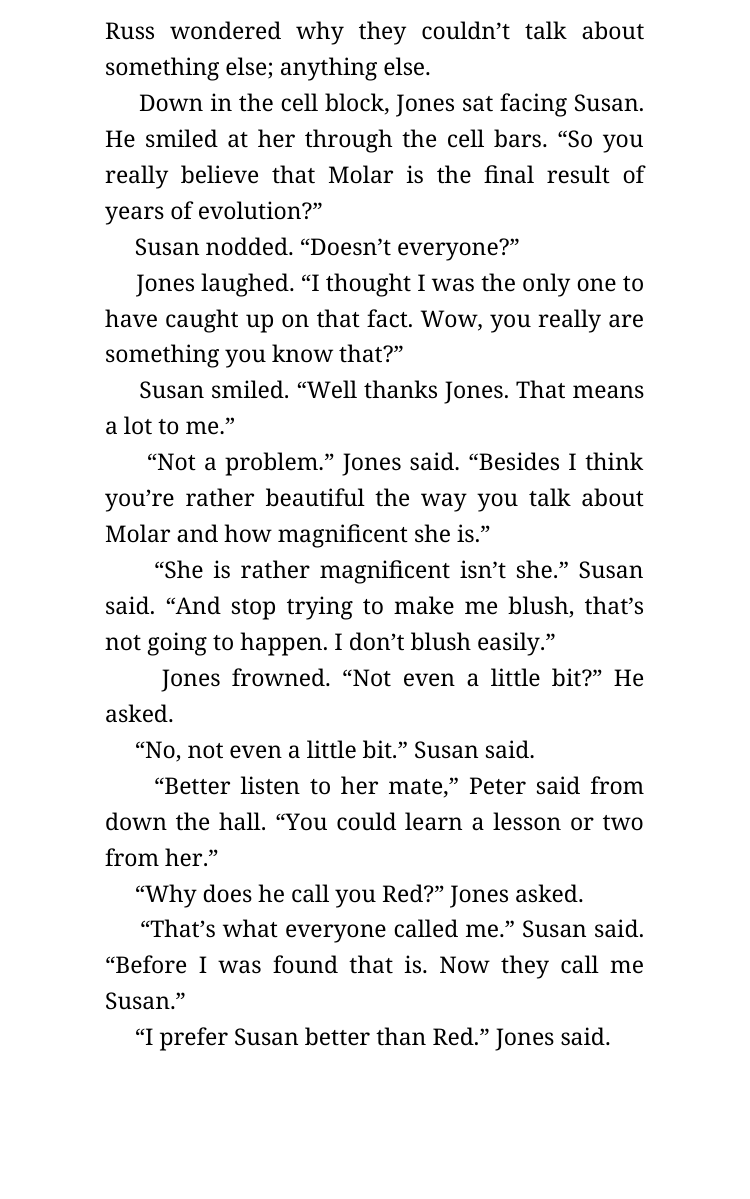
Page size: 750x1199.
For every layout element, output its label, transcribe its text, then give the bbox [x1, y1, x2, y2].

text Jones laughed. “I thought I was the only one to have caught up on that fact. Wow, you really are something you know that?” [105, 267, 645, 370]
text Susan nodded. “Doesn’t everyone?” [105, 231, 645, 262]
text “She is rather magnificent isn’t she.” Susan said. “And stop trying to make me blush, that’s not going to happen. I don’t blush easily.” [105, 554, 645, 657]
text “Why does he call you Red?” Jones asked. [105, 877, 645, 909]
text Susan smiled. “Well thanks Jones. That means a lot to me.” [105, 374, 645, 442]
text Russ wondered why they couldn’t talk about something else; anything else. [105, 15, 645, 82]
text “Better listen to her mate,” Peter said from down the hall. “You could learn a lesson or two from her.” [105, 770, 645, 873]
text “Not a problem.” Jones said. “Besides I think you’re rather beautiful the way you talk about Molar and how magnificent she is.” [105, 446, 645, 549]
text “I prefer Susan better than Red.” Jones said. [105, 1021, 645, 1052]
text Down in the cell block, Jones sat facing Susan. He smiled at her through the cell bars. “So you really believe that Molar is the final result of years of evolution?” [105, 87, 645, 226]
text “No, not even a little bit.” Susan said. [105, 734, 645, 765]
text Jones frowned. “Not even a little bit?” He asked. [105, 662, 645, 729]
text “That’s what everyone called me.” Susan said. “Before I was found that is. Now they call me Susan.” [105, 913, 645, 1017]
